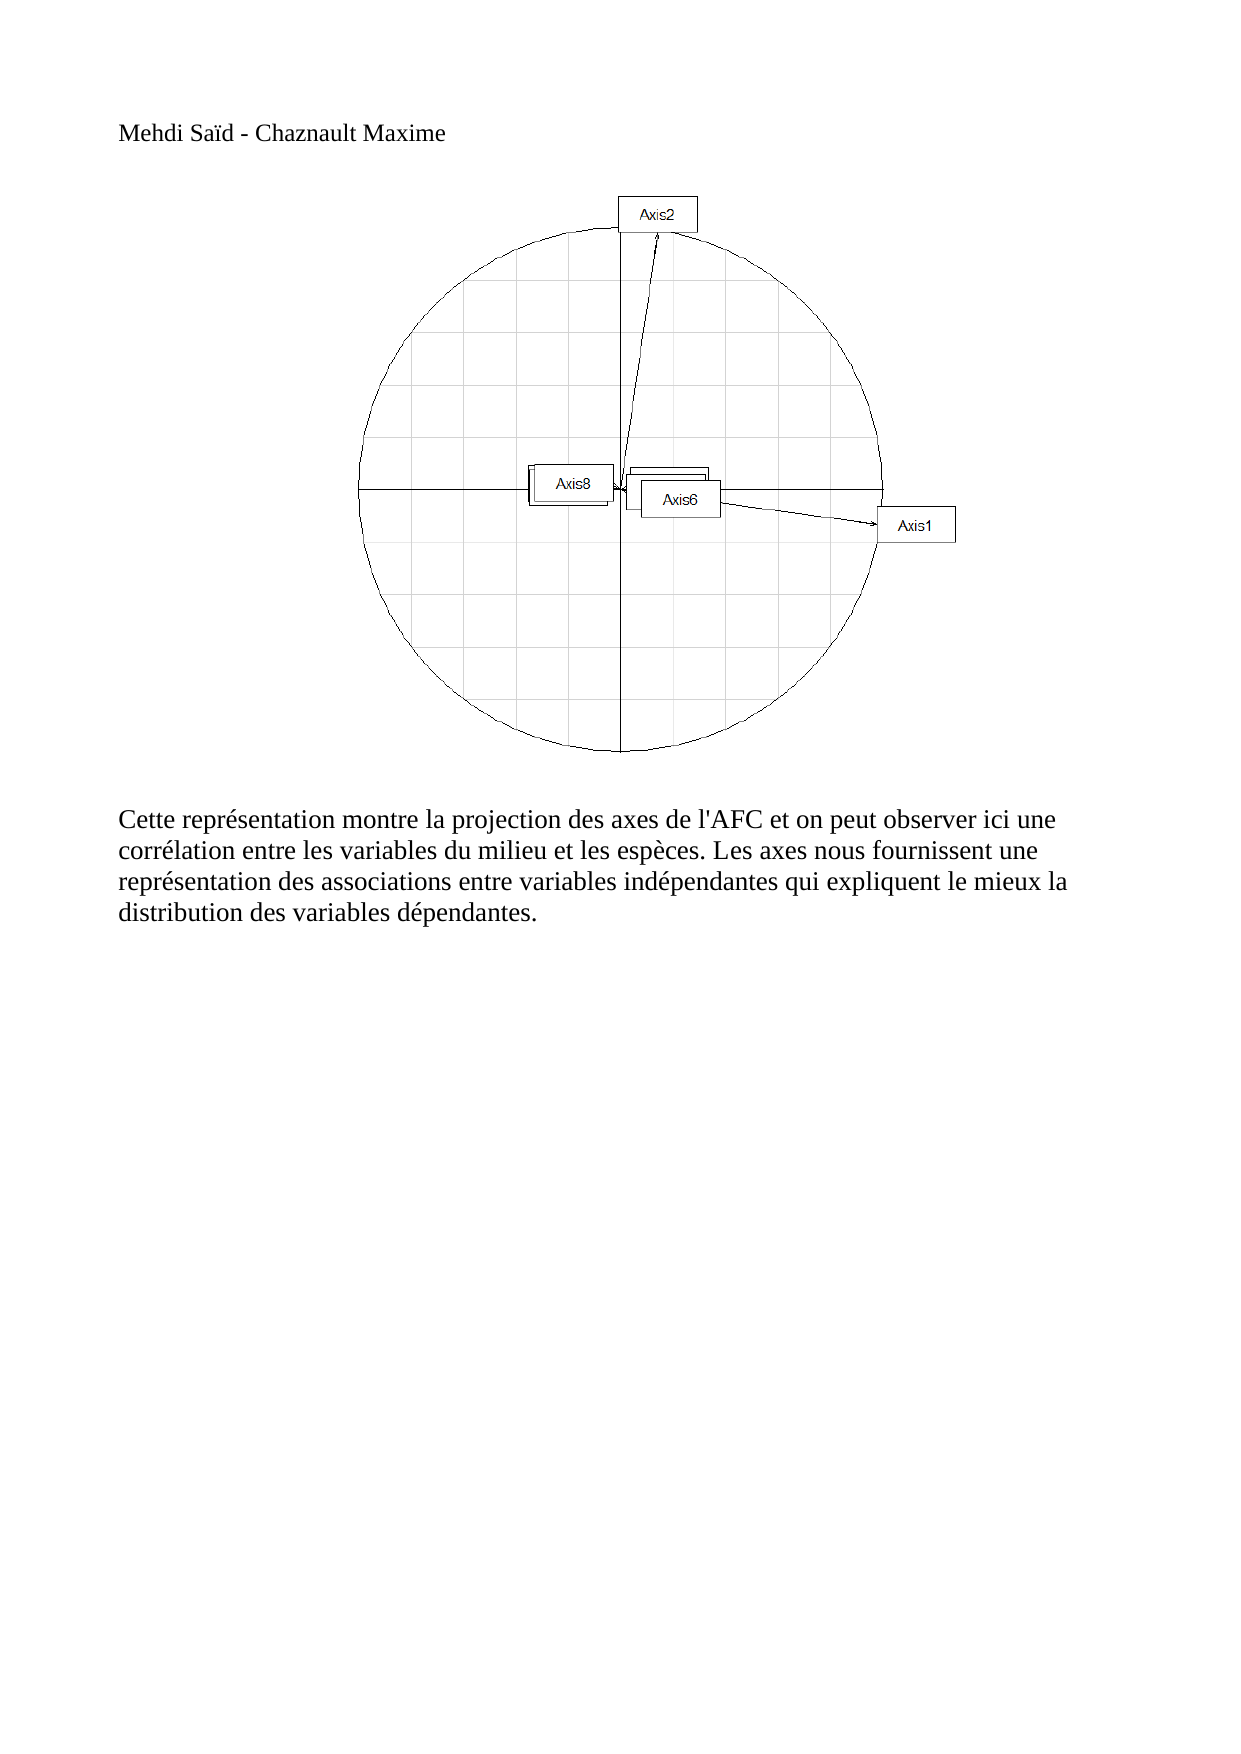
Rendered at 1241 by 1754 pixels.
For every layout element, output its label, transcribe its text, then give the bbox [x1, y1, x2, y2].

text Cette représentation montre la projection des axes de l'AFC et on peut observer ici une corrélation entre les variables du milieu et les espèces. Les axes nous fournissent une représentation des associations entre variables indépendantes qui expliquent le mieux la distribution des variables dépendantes. [118, 803, 1122, 927]
picture [118, 176, 1123, 803]
